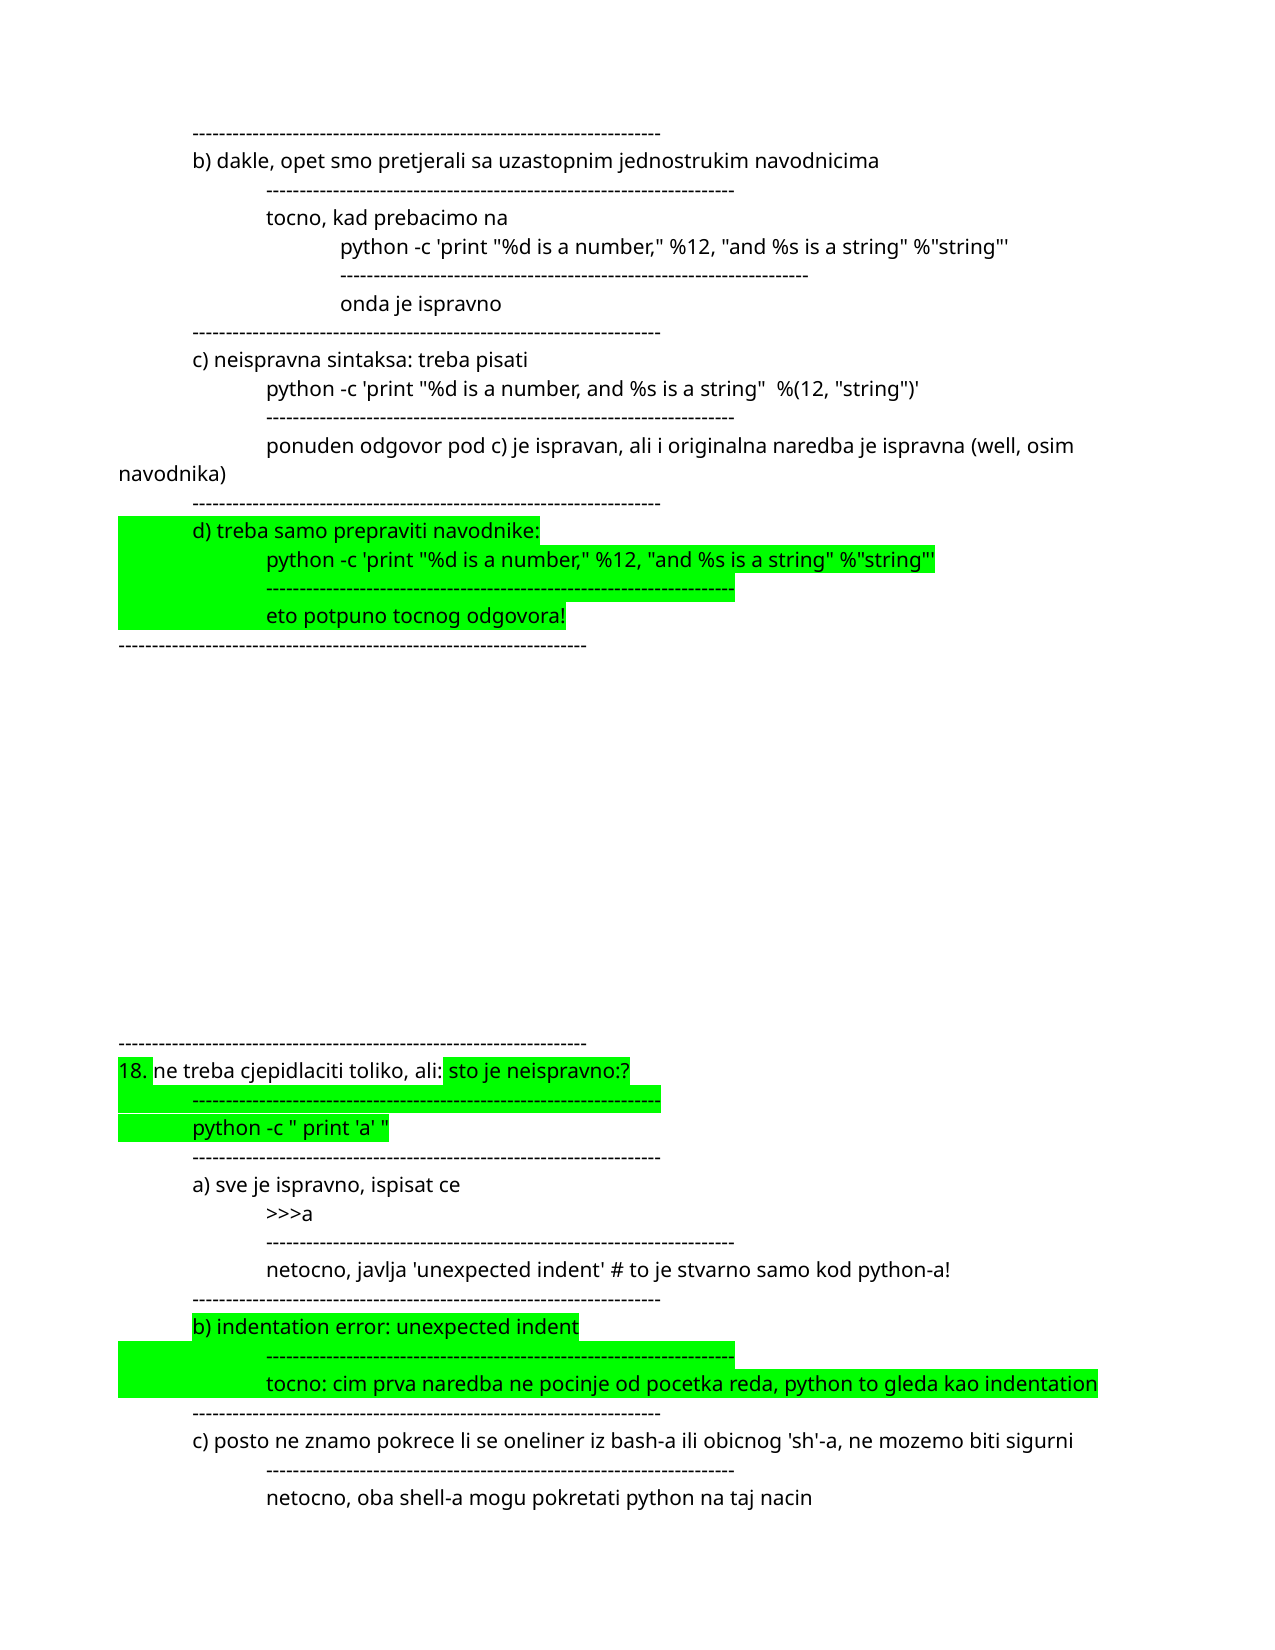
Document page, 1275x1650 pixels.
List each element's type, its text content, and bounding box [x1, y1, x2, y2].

text onda je ispravno [118, 289, 1157, 317]
text ---------------------------------------------------------------------- [118, 1227, 1157, 1256]
text tocno, kad prebacimo na [118, 203, 1157, 232]
text b) indentation error: unexpected indent [118, 1312, 1157, 1341]
text c) posto ne znamo pokrece li se oneliner iz bash-a ili obicnog 'sh'-a, ne mozemo biti sigurni [118, 1426, 1157, 1455]
text ---------------------------------------------------------------------- [118, 402, 1157, 431]
text ---------------------------------------------------------------------- [118, 1341, 1157, 1369]
text ---------------------------------------------------------------------- [118, 1398, 1157, 1426]
text a) sve je ispravno, ispisat ce [118, 1170, 1157, 1199]
text ---------------------------------------------------------------------- [118, 488, 1157, 516]
text netocno, javlja 'unexpected indent' # to je stvarno samo kod python-a! [118, 1256, 1157, 1284]
text ---------------------------------------------------------------------- [118, 573, 1157, 602]
text ---------------------------------------------------------------------- [118, 1284, 1157, 1312]
text python -c 'print "%d is a number," %12, "and %s is a string" %"string"' [118, 545, 1157, 573]
text ponuden odgovor pod c) je ispravan, ali i originalna naredba je ispravna (well, osim navodnika) [118, 431, 1157, 488]
text d) treba samo prepraviti navodnike: [118, 516, 1157, 545]
text ---------------------------------------------------------------------- [118, 1028, 1157, 1057]
text python -c 'print "%d is a number," %12, "and %s is a string" %"string"' [118, 232, 1157, 260]
text python -c " print 'a' " [118, 1113, 1157, 1142]
text ---------------------------------------------------------------------- [118, 118, 1157, 147]
text c) neispravna sintaksa: treba pisati [118, 346, 1157, 374]
text b) dakle, opet smo pretjerali sa uzastopnim jednostrukim navodnicima [118, 147, 1157, 175]
text eto potpuno tocnog odgovora! [118, 602, 1157, 630]
text ---------------------------------------------------------------------- [118, 317, 1157, 346]
text >>>a [118, 1199, 1157, 1227]
text ---------------------------------------------------------------------- [118, 1085, 1157, 1113]
text netocno, oba shell-a mogu pokretati python na taj nacin [118, 1483, 1157, 1512]
text ---------------------------------------------------------------------- [118, 260, 1157, 289]
text ---------------------------------------------------------------------- [118, 1142, 1157, 1170]
text ---------------------------------------------------------------------- [118, 1455, 1157, 1483]
text ---------------------------------------------------------------------- [118, 175, 1157, 203]
text 18. ne treba cjepidlaciti toliko, ali: sto je neispravno:? [118, 1057, 1157, 1085]
text tocno: cim prva naredba ne pocinje od pocetka reda, python to gleda kao indentation [118, 1369, 1157, 1398]
text python -c 'print "%d is a number, and %s is a string" %(12, "string")' [118, 374, 1157, 402]
text ---------------------------------------------------------------------- [118, 630, 1157, 658]
